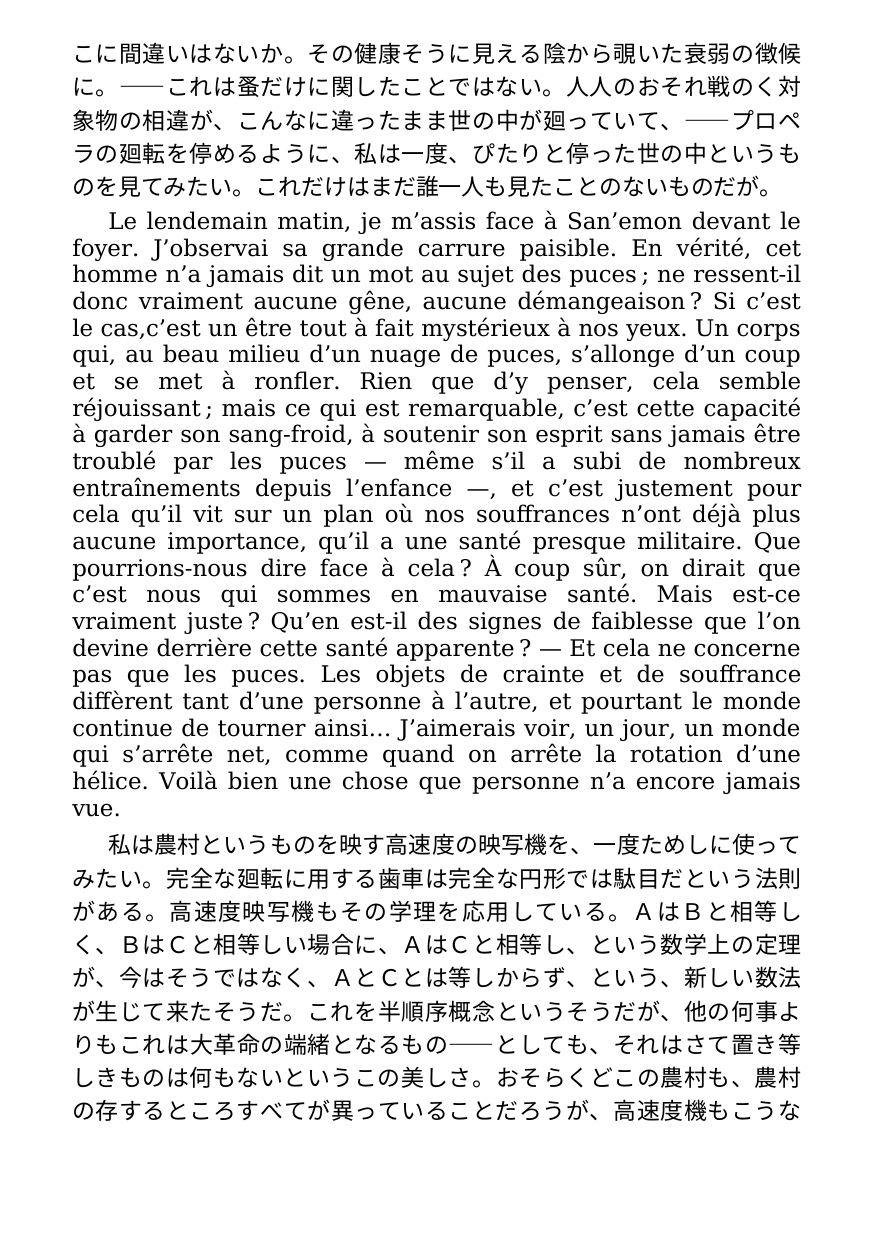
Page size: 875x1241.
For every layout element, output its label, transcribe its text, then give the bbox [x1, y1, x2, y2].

text Le lendemain matin, je m’assis face à San’emon devant le foyer. J’observai sa grande carrure paisible. En vérité, cet homme n’a jamais dit un mot au sujet des puces ; ne ressent-il donc vraiment aucune gêne, aucune démangeaison ? Si c’est le cas,c’est un être tout à fait mystérieux à nos yeux. Un corps qui, au beau milieu d’un nuage de puces, s’allonge d’un coup et se met à ronfler. Rien que d’y penser, cela semble réjouissant ; mais ce qui est remarquable, c’est cette capacité à garder son sang-froid, à soutenir son esprit sans jamais être troublé par les puces — même s’il a subi de nombreux entraînements depuis l’enfance —, et c’est justement pour cela qu’il vit sur un plan où nos souffrances n’ont déjà plus aucune importance, qu’il a une santé presque militaire. Que pourrions-nous dire face à cela ? À coup sûr, on dirait que c’est nous qui sommes en mauvaise santé. Mais est-ce vraiment juste ? Qu’en est-il des signes de faiblesse que l’on devine derrière cette santé apparente ? — Et cela ne concerne pas que les puces. Les objets de crainte et de souffrance diffèrent tant d’une personne à l’autre, et pourtant le monde continue de tourner ainsi… J’aimerais voir, un jour, un monde qui s’arrête net, comme quand on arrête la rotation d’une hélice. Voilà bien une chose que personne n’a encore jamais vue. [72, 208, 802, 821]
text こに間違いはないか。その健康そうに見える陰から覗いた衰弱の徴候に。――これは蚤だけに関したことではない。人人のおそれ戦のく対象物の相違が、こんなに違ったまま世の中が廻っていて、――プロペラの廻転を停めるように、私は一度、ぴたりと停った世の中というものを見てみたい。これだけはまだ誰一人も見たことのないものだが。 [72, 36, 802, 202]
text 私は農村というものを映す高速度の映写機を、一度ためしに使ってみたい。完全な廻転に用する歯車は完全な円形では駄目だという法則がある。高速度映写機もその学理を応用している。ＡはＢと相等しく、ＢはＣと相等しい場合に、ＡはＣと相等し、という数学上の定理が、今はそうではなく、ＡとＣとは等しからず、という、新しい数法が生じて来たそうだ。これを半順序概念というそうだが、他の何事よりもこれは大革命の端緒となるもの――としても、それはさて置き等しきものは何もないというこの美しさ。おそらくどこの農村も、農村の存するところすべてが異っていることだろうが、高速度機もこうな [72, 827, 802, 1126]
